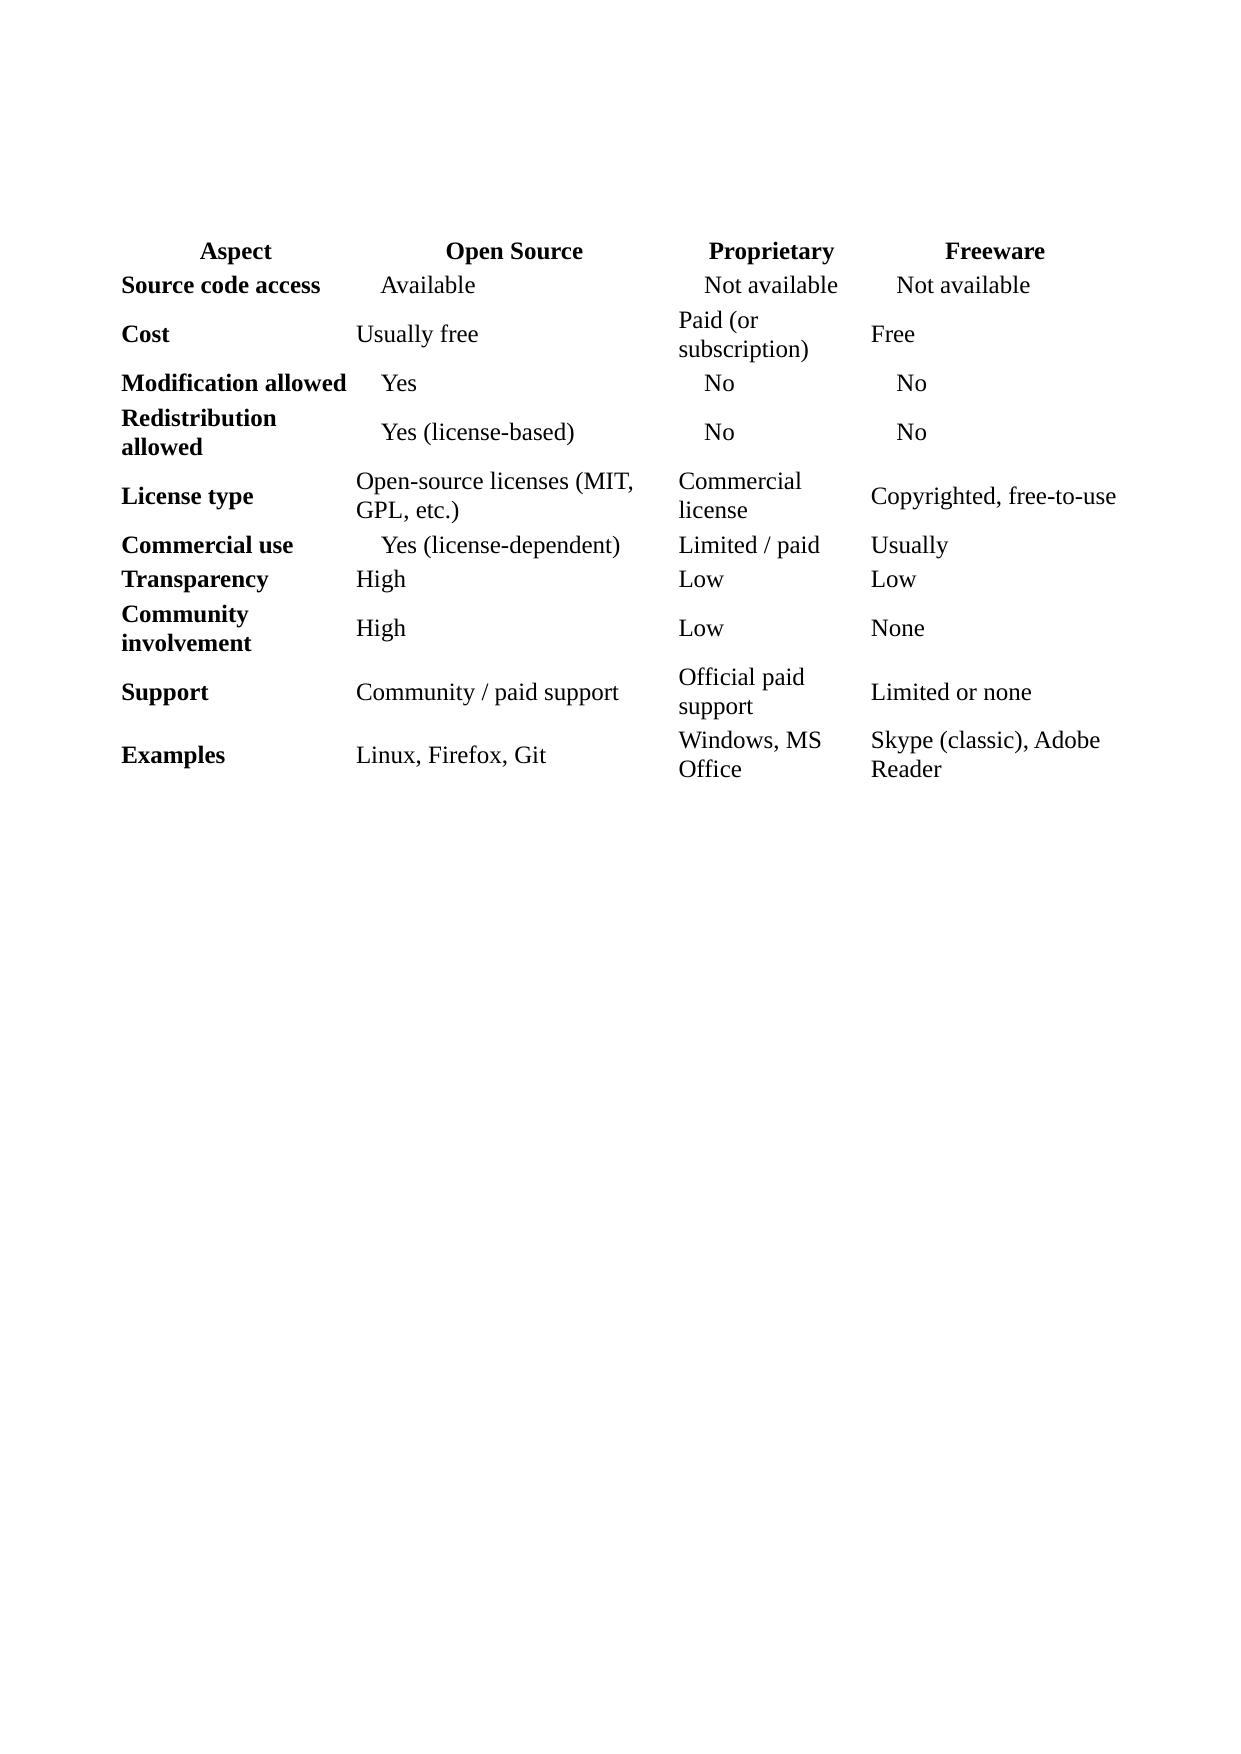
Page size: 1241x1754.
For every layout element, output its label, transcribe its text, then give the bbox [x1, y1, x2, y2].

table_cell Redistribution allowed [118, 400, 353, 463]
table_header Open Source [353, 233, 675, 268]
table_cell Official paid support [675, 659, 868, 723]
table_cell Linux, Firefox, Git [353, 723, 675, 786]
table_cell Windows, MS Office [675, 723, 868, 786]
table_header Aspect [118, 233, 353, 268]
table_cell ❌ No [675, 366, 868, 400]
table_cell ❌ No [868, 366, 1122, 400]
table_cell Modification allowed [118, 366, 353, 400]
table_cell Low [675, 596, 868, 659]
table_cell High [353, 561, 675, 596]
table_header Freeware [868, 233, 1122, 268]
table_cell ❌ No [868, 400, 1122, 463]
table_cell ❌ No [675, 400, 868, 463]
table_cell Low [675, 561, 868, 596]
table_cell Free [868, 302, 1122, 366]
table_cell None [868, 596, 1122, 659]
table_header Proprietary [675, 233, 868, 268]
table_cell Skype (classic), Adobe Reader [868, 723, 1122, 786]
table_cell Community / paid support [353, 659, 675, 723]
table_cell ✅ Yes [353, 366, 675, 400]
table_cell Support [118, 659, 353, 723]
table_cell Usually ❌ [868, 527, 1122, 561]
table_cell License type [118, 464, 353, 527]
table_cell Community involvement [118, 596, 353, 659]
table_cell Copyrighted, free-to-use [868, 464, 1122, 527]
table_cell ✅ Available [353, 268, 675, 302]
table_cell Commercial license [675, 464, 868, 527]
table_cell Paid (or subscription) [675, 302, 868, 366]
table_cell Cost [118, 302, 353, 366]
table_cell ✅ Yes (license-dependent) [353, 527, 675, 561]
table_cell Limited / paid [675, 527, 868, 561]
table_cell Examples [118, 723, 353, 786]
table_cell Transparency [118, 561, 353, 596]
table_cell High [353, 596, 675, 659]
table_cell ❌ Not available [675, 268, 868, 302]
table_cell Usually free [353, 302, 675, 366]
table_cell Source code access [118, 268, 353, 302]
table_cell Limited or none [868, 659, 1122, 723]
table_cell ❌ Not available [868, 268, 1122, 302]
table_cell Open-source licenses (MIT, GPL, etc.) [353, 464, 675, 527]
table_cell Low [868, 561, 1122, 596]
table_cell ✅ Yes (license-based) [353, 400, 675, 463]
table_cell Commercial use [118, 527, 353, 561]
